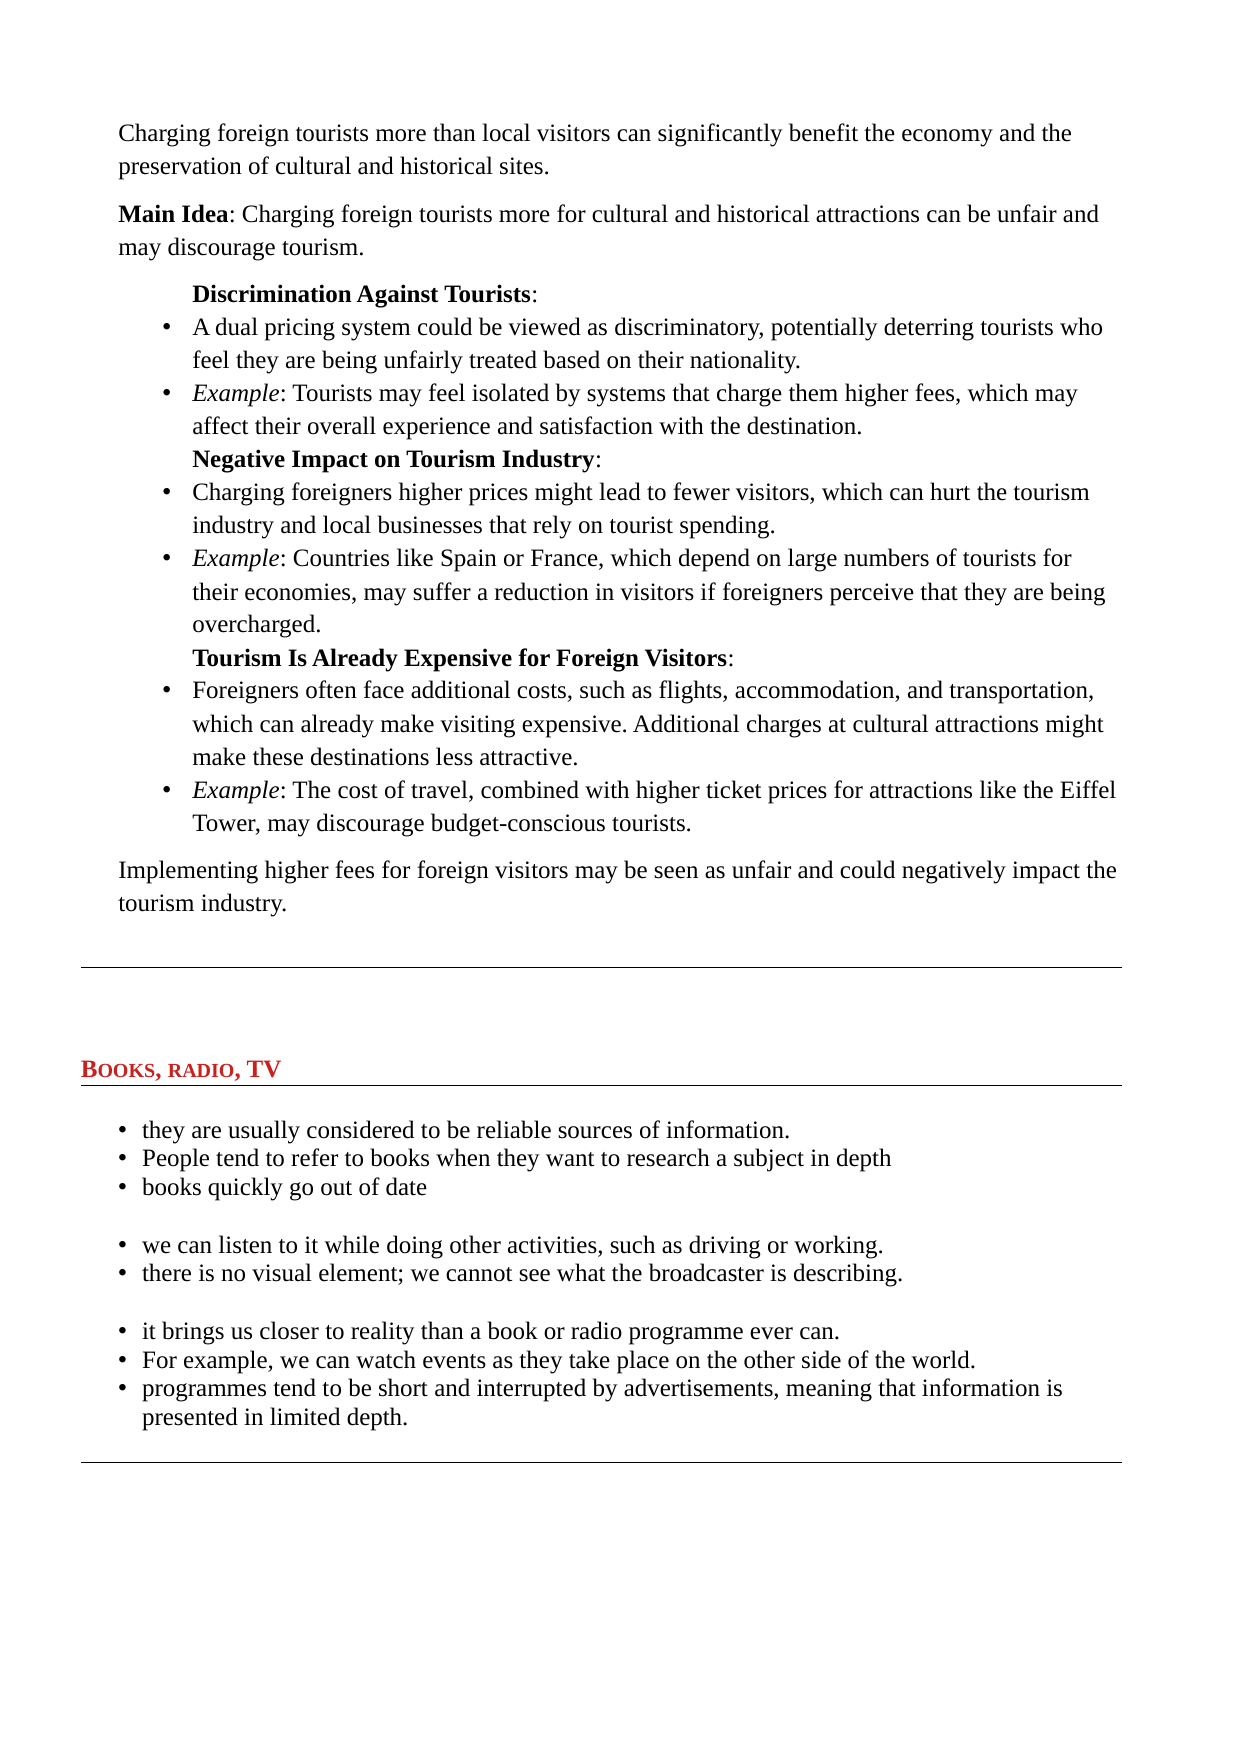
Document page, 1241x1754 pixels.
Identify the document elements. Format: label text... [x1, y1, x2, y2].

list there is no visual element; we cannot see what the broadcaster is describing. [118, 1258, 1122, 1287]
text Main Idea: Charging foreign tourists more for cultural and historical attractions can be unfair and may discourage tourism. [118, 199, 1122, 261]
list A dual pricing system could be viewed as discriminatory, potentially deterring tourists who feel they are being unfairly treated based on their nationality. [162, 312, 1122, 374]
list Example: The cost of travel, combined with higher ticket prices for attractions like the Eiffel Tower, may discourage budget-conscious tourists. [162, 775, 1122, 836]
list Example: Countries like Spain or France, which depend on large numbers of tourists for their economies, may suffer a reduction in visitors if foreigners perceive that they are being overcharged. [162, 543, 1122, 638]
list it brings us closer to reality than a book or radio programme ever can. [118, 1316, 1122, 1345]
list Example: Tourists may feel isolated by systems that charge them higher fees, which may affect their overall experience and satisfaction with the destination. [162, 378, 1122, 440]
subtitle Books, radio, TV [81, 1054, 1122, 1085]
list we can listen to it while doing other activities, such as driving or working. [118, 1230, 1122, 1258]
text Charging foreign tourists more than local visitors can significantly benefit the economy and the preservation of cultural and historical sites. [118, 118, 1122, 180]
list Foreigners often face additional costs, such as flights, accommodation, and transportation, which can already make visiting expensive. Additional charges at cultural attractions might make these destinations less attractive. [162, 676, 1122, 770]
list Tourism Is Already Expensive for Foreign Visitors: [162, 643, 1122, 671]
list People tend to refer to books when they want to research a subject in depth [118, 1143, 1122, 1172]
list Charging foreigners higher prices might lead to fewer visitors, which can hurt the tourism industry and local businesses that rely on tourist spending. [162, 477, 1122, 539]
text Implementing higher fees for foreign visitors may be seen as unfair and could negatively impact the tourism industry. [118, 855, 1122, 917]
list they are usually considered to be reliable sources of information. [118, 1115, 1122, 1143]
list For example, we can watch events as they take place on the other side of the world. [118, 1345, 1122, 1373]
list programmes tend to be short and interrupted by advertisements, meaning that information is presented in limited depth. [118, 1373, 1122, 1431]
list books quickly go out of date [118, 1172, 1122, 1201]
list Discrimination Against Tourists: [162, 279, 1122, 308]
list Negative Impact on Tourism Industry: [162, 444, 1122, 473]
